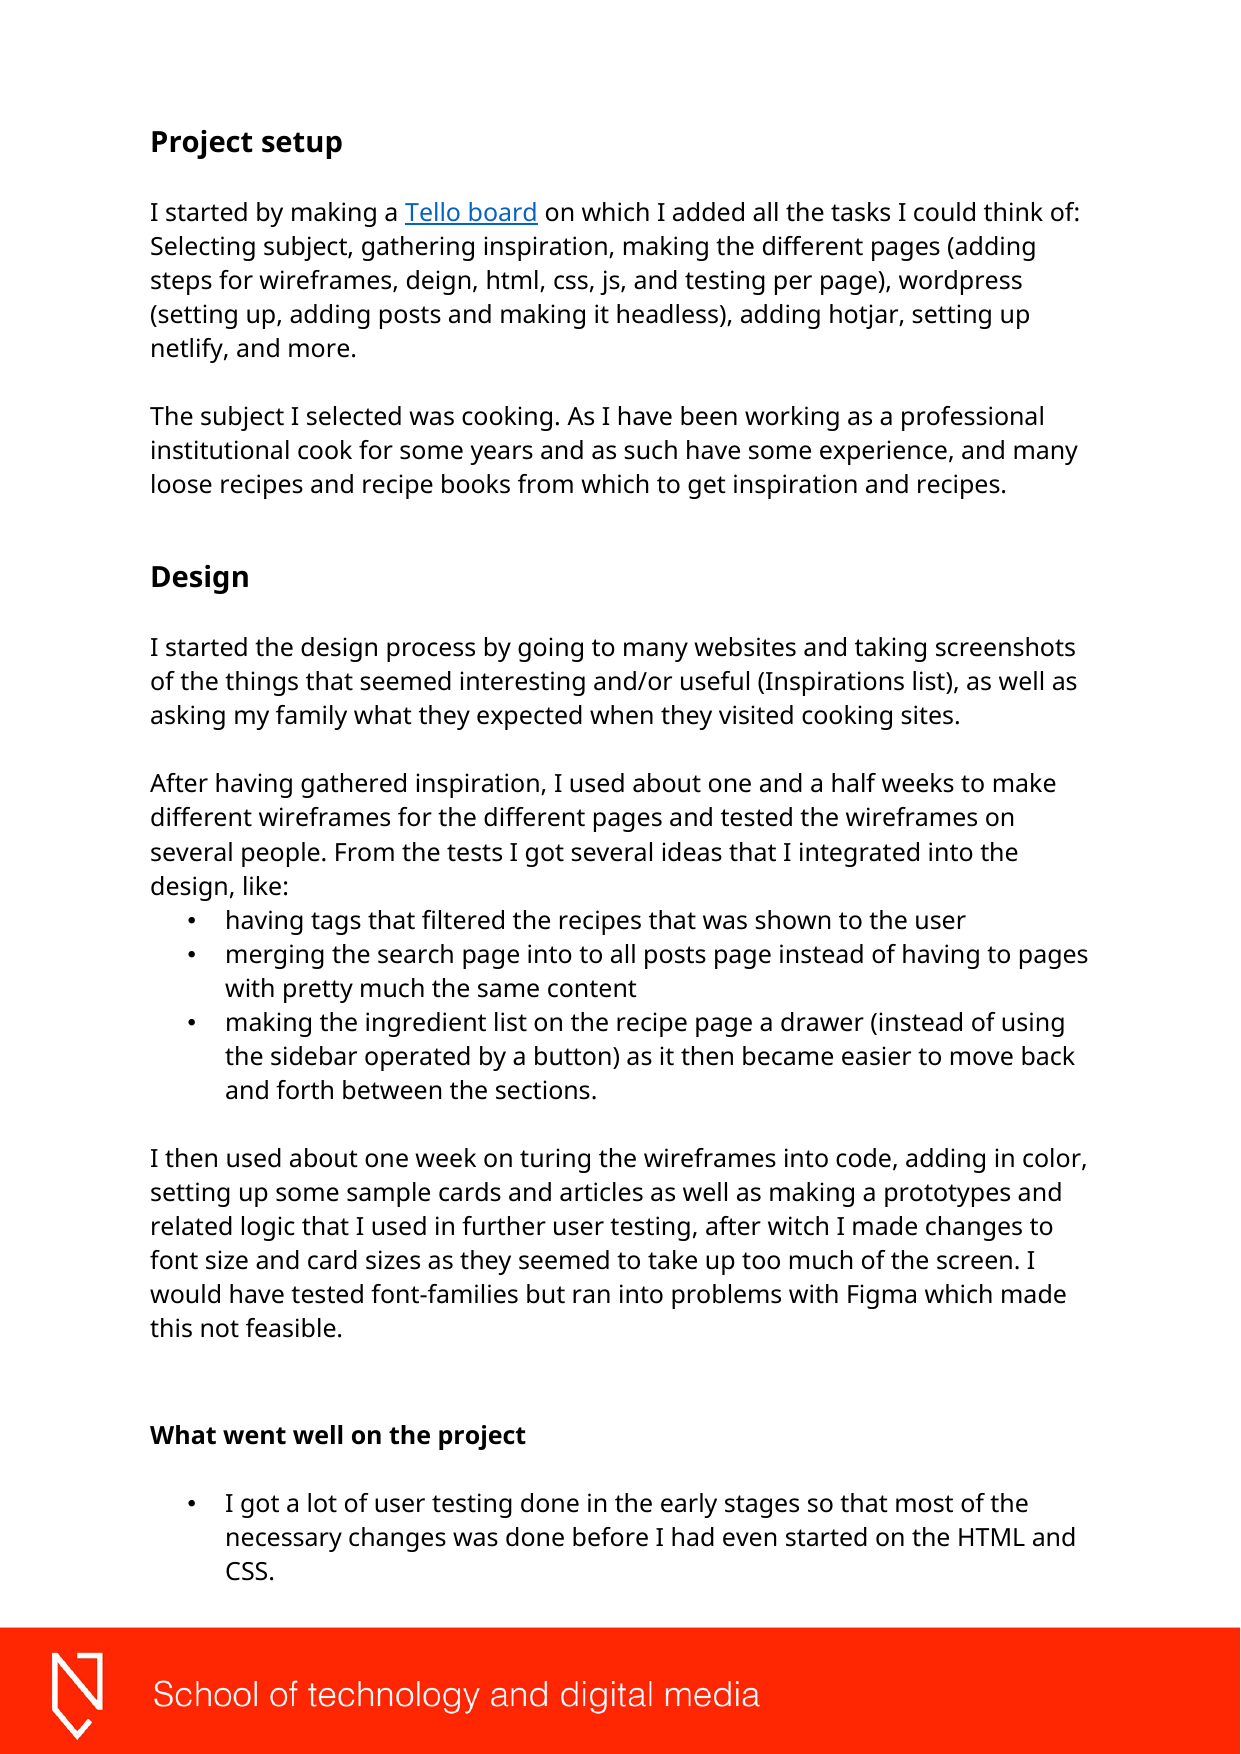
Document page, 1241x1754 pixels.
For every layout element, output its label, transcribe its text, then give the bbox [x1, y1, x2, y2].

text I then used about one week on turing the wireframes into code, adding in color, setting up some sample cards and articles as well as making a prototypes and related logic that I used in further user testing, after witch I made changes to font size and card sizes as they seemed to take up too much of the screen. I would have tested font-families but ran into problems with Figma which made this not feasible. [150, 1141, 1090, 1345]
text The subject I selected was cooking. As I have been working as a professional institutional cook for some years and as such have some experience, and many loose recipes and recipe books from which to get inspiration and recipes. [150, 399, 1090, 501]
text After having gathered inspiration, I used about one and a half weeks to make different wireframes for the different pages and tested the wireframes on several people. From the tests I got several ideas that I integrated into the design, like: [150, 766, 1090, 902]
text I started by making a Tello board on which I added all the tasks I could think of: Selecting subject, gathering inspiration, making the different pages (adding steps for wireframes, deign, html, css, js, and testing per page), wordpress (setting up, adding posts and making it headless), adding hotjar, setting up netlify, and more. [150, 194, 1090, 365]
list making the ingredient list on the recipe page a drawer (instead of using the sidebar operated by a button) as it then became easier to move back and forth between the sections. [187, 1004, 1090, 1107]
picture [0, 1618, 1241, 1754]
subtitle Design [150, 556, 1090, 596]
list merging the search page into to all posts page instead of having to pages with pretty much the same content [187, 936, 1090, 1004]
text Project setup [150, 121, 1090, 161]
list I got a lot of user testing done in the early stages so that most of the necessary changes was done before I had even started on the HTML and CSS. [187, 1486, 1090, 1588]
text I started the design process by going to many websites and taking screenshots of the things that seemed interesting and/or useful (Inspirations list), as well as asking my family what they expected when they visited cooking sites. [150, 630, 1090, 732]
subtitle What went well on the project [150, 1417, 1090, 1451]
list having tags that filtered the recipes that was shown to the user [187, 902, 1090, 936]
